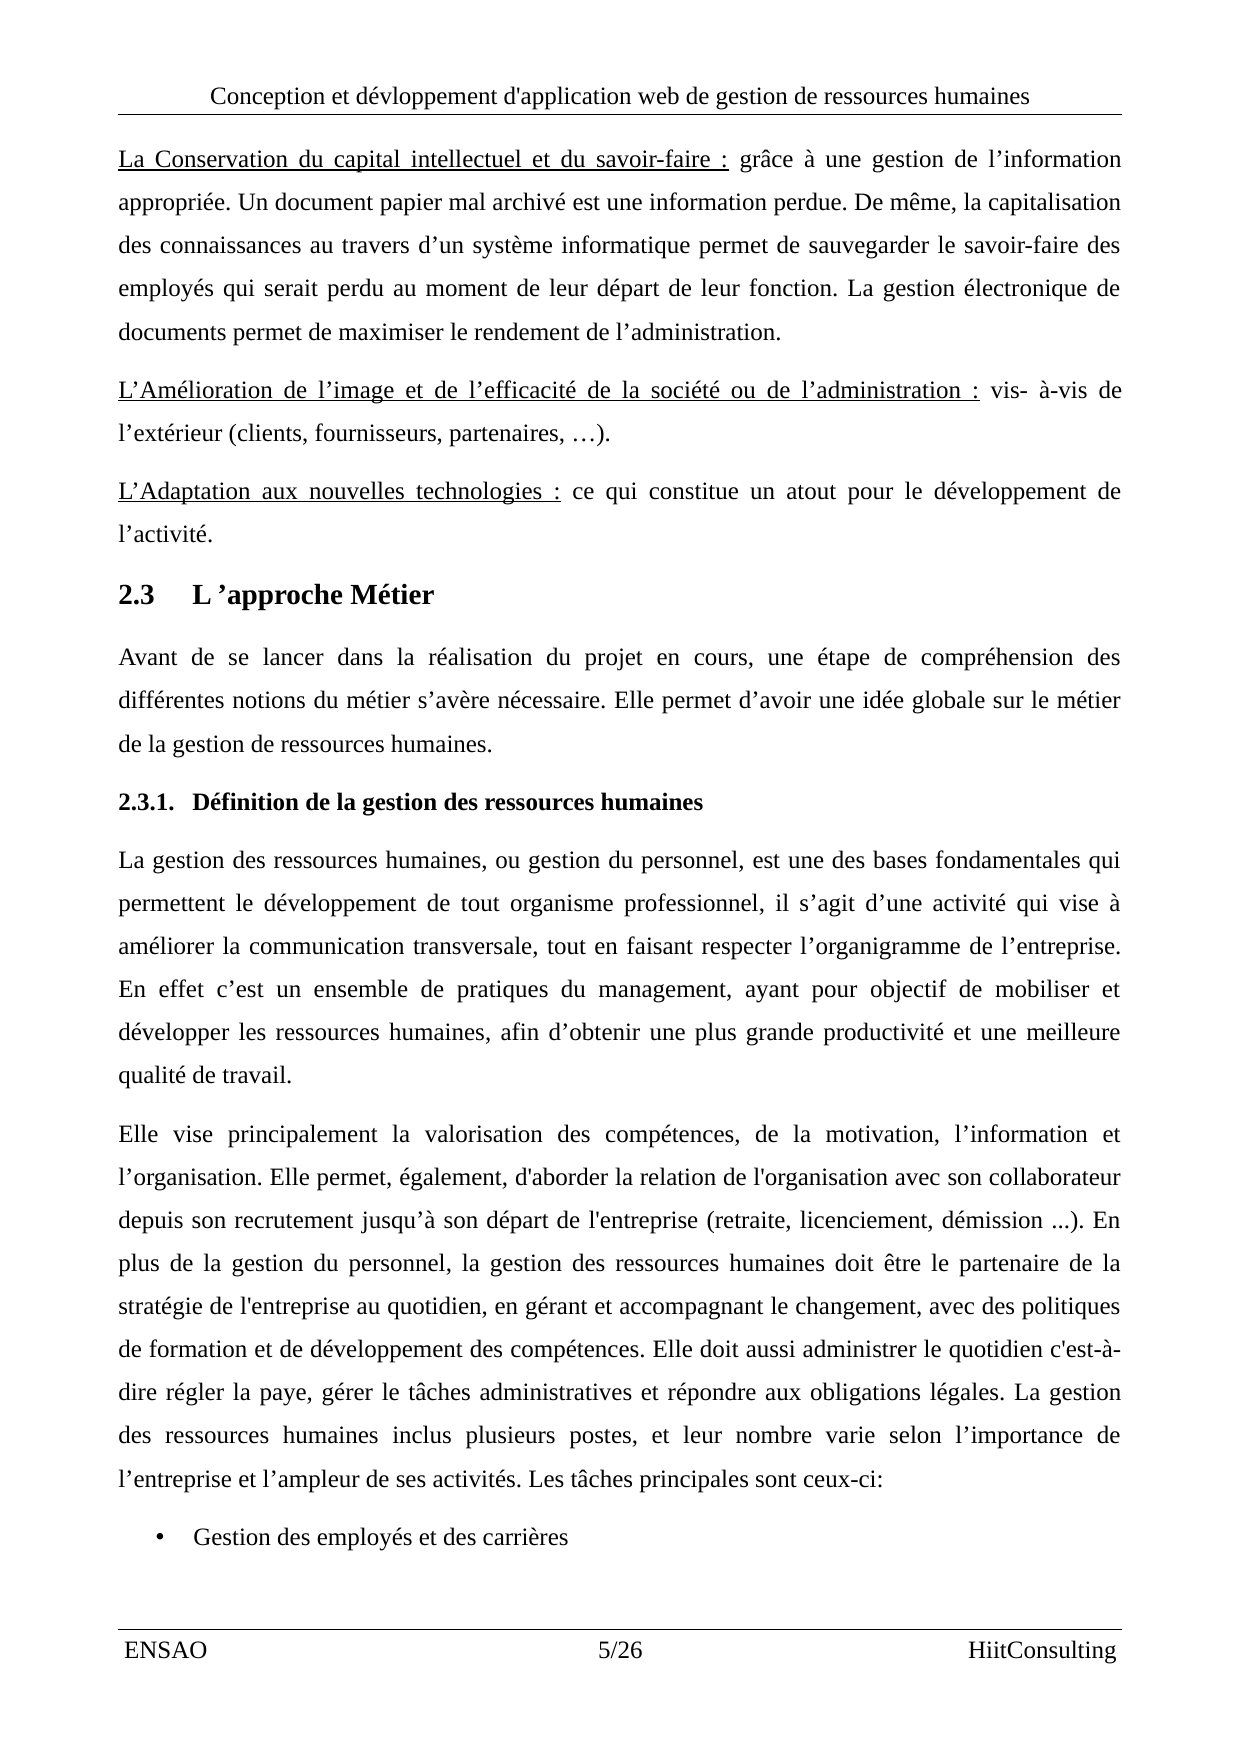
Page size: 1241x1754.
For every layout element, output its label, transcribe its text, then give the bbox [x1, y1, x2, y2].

text La Conservation du capital intellectuel et du savoir-faire : grâce à une gestion de l’information appropriée. Un document papier mal archivé est une information perdue. De même, la capitalisation des connaissances au travers d’un système informatique permet de sauvegarder le savoir-faire des employés qui serait perdu au moment de leur départ de leur fonction. La gestion électronique de documents permet de maximiser le rendement de l’administration. [118, 144, 1122, 345]
text Avant de se lancer dans la réalisation du projet en cours, une étape de compréhension des différentes notions du métier s’avère nécessaire. Elle permet d’avoir une idée globale sur le métier de la gestion de ressources humaines. [118, 642, 1122, 757]
list Gestion des employés et des carrières [156, 1522, 1122, 1551]
text 2.3 L ’approche Métier [118, 577, 1122, 611]
text Elle vise principalement la valorisation des compétences, de la motivation, l’information et l’organisation. Elle permet, également, d'aborder la relation de l'organisation avec son collaborateur depuis son recrutement jusqu’à son départ de l'entreprise (retraite, licenciement, démission ...). En plus de la gestion du personnel, la gestion des ressources humaines doit être le partenaire de la stratégie de l'entreprise au quotidien, en gérant et accompagnant le changement, avec des politiques de formation et de développement des compétences. Elle doit aussi administrer le quotidien c'est-à- dire régler la paye, gérer le tâches administratives et répondre aux obligations légales. La gestion des ressources humaines inclus plusieurs postes, et leur nombre varie selon l’importance de l’entreprise et l’ampleur de ses activités. Les tâches principales sont ceux-ci: [118, 1119, 1122, 1492]
text 2.3.1. Définition de la gestion des ressources humaines [118, 787, 1122, 816]
text L’Amélioration de l’image et de l’efficacité de la société ou de l’administration : vis- à-vis de l’extérieur (clients, fournisseurs, partenaires, …). [118, 375, 1122, 447]
text L’Adaptation aux nouvelles technologies : ce qui constitue un atout pour le développement de l’activité. [118, 476, 1122, 548]
text La gestion des ressources humaines, ou gestion du personnel, est une des bases fondamentales qui permettent le développement de tout organisme professionnel, il s’agit d’une activité qui vise à améliorer la communication transversale, tout en faisant respecter l’organigramme de l’entreprise. En effet c’est un ensemble de pratiques du management, ayant pour objectif de mobiliser et développer les ressources humaines, afin d’obtenir une plus grande productivité et une meilleure qualité de travail. [118, 845, 1122, 1089]
